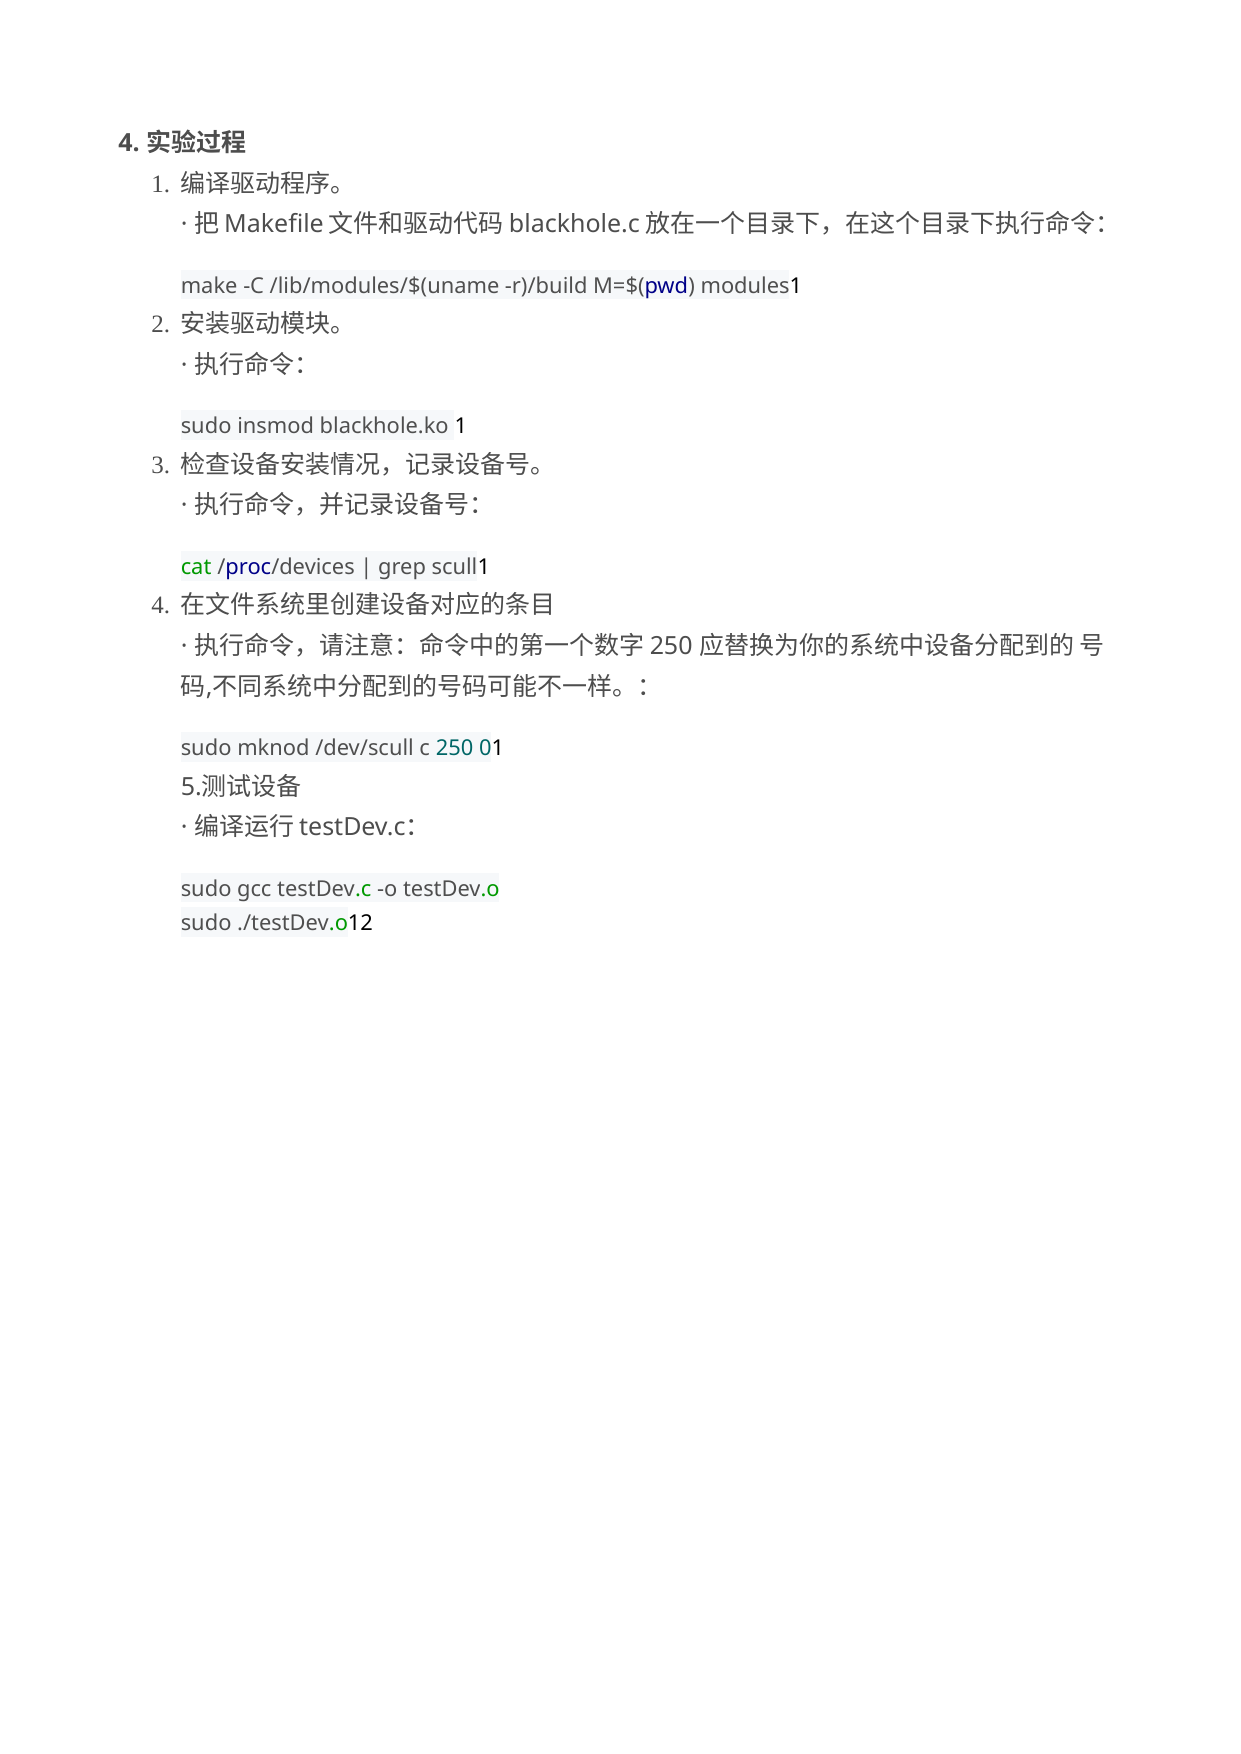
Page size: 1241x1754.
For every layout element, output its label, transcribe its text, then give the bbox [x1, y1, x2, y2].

text 4. 实验过程 [118, 118, 1122, 159]
list 编译驱动程序。 · 把Makefile文件和驱动代码blackhole.c放在一个目录下，在这个目录下执行命令： [181, 159, 1122, 240]
list 在文件系统里创建设备对应的条目 · 执行命令，请注意：命令中的第一个数字 250 应替换为你的系统中设备分配到的 号码,不同系统中分配到的号码可能不一样。： [181, 581, 1122, 702]
list sudo ./testDev.o12 [181, 902, 1122, 937]
list 5.测试设备 · 编译运行testDev.c： [181, 762, 1122, 843]
list sudo insmod blackhole.ko 1 [181, 406, 1122, 440]
list make -C /lib/modules/$(uname -r)/build M=$(pwd) modules1 [181, 265, 1122, 299]
list cat /proc/devices | grep scull1 [181, 546, 1122, 581]
list sudo mknod /dev/scull c 250 01 [181, 727, 1122, 762]
list sudo gcc testDev.c -o testDev.o [181, 868, 1122, 902]
list 安装驱动模块。 · 执行命令： [181, 299, 1122, 381]
list 检查设备安装情况，记录设备号。 · 执行命令，并记录设备号： [181, 440, 1122, 521]
